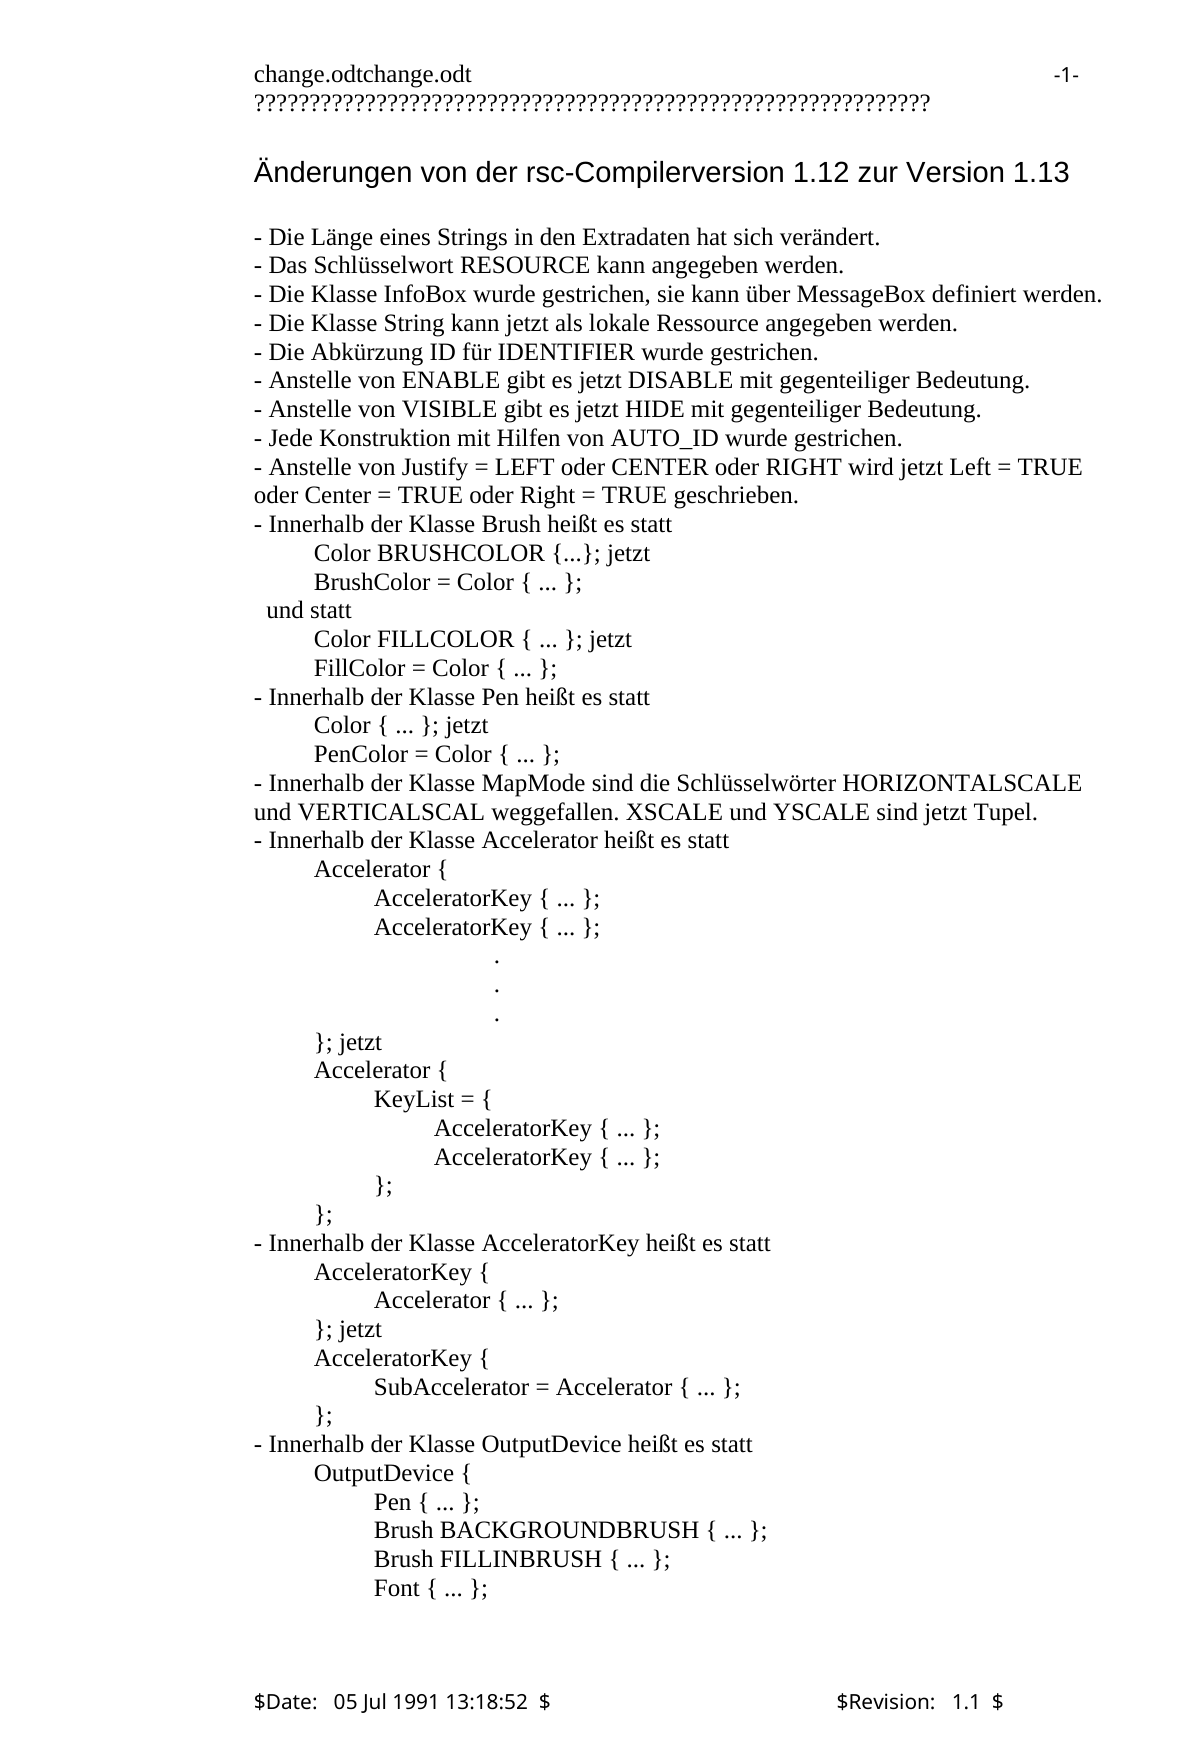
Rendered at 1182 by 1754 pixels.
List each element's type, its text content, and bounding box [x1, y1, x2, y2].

text - Das Schlüsselwort RESOURCE kann angegeben werden. [254, 250, 1110, 279]
text - Die Länge eines Strings in den Extradaten hat sich verändert. [254, 222, 1110, 250]
text }; [254, 1170, 1110, 1199]
text OutputDevice { [254, 1458, 1110, 1487]
text . [254, 940, 1110, 969]
text - Die Klasse String kann jetzt als lokale Ressource angegeben werden. [254, 308, 1110, 337]
text }; [254, 1199, 1110, 1228]
text }; jetzt [254, 1314, 1110, 1343]
text BrushColor = Color { ... }; [254, 567, 1110, 595]
text - Innerhalb der Klasse OutputDevice heißt es statt [254, 1429, 1110, 1458]
text - Innerhalb der Klasse AcceleratorKey heißt es statt [254, 1228, 1110, 1257]
text - Innerhalb der Klasse Brush heißt es statt [254, 509, 1110, 538]
text . [254, 998, 1110, 1027]
text - Die Klasse InfoBox wurde gestrichen, sie kann über MessageBox definiert werden. [254, 279, 1110, 308]
text AcceleratorKey { ... }; [254, 1142, 1110, 1170]
text Brush FILLINBRUSH { ... }; [254, 1544, 1110, 1573]
text - Anstelle von ENABLE gibt es jetzt DISABLE mit gegenteiliger Bedeutung. [254, 365, 1110, 394]
text und statt [254, 595, 1110, 624]
text - Die Abkürzung ID für IDENTIFIER wurde gestrichen. [254, 337, 1110, 365]
text KeyList = { [254, 1084, 1110, 1113]
text - Jede Konstruktion mit Hilfen von AUTO_ID wurde gestrichen. [254, 423, 1110, 452]
text Accelerator { [254, 854, 1110, 883]
text Color BRUSHCOLOR {...}; jetzt [254, 538, 1110, 567]
text Color FILLCOLOR { ... }; jetzt [254, 624, 1110, 653]
text Accelerator { [254, 1055, 1110, 1084]
text FillColor = Color { ... }; [254, 653, 1110, 682]
text }; jetzt [254, 1027, 1110, 1055]
text - Innerhalb der Klasse MapMode sind die Schlüsselwörter HORIZONTALSCALE und VERTICALSCAL weggefallen. XSCALE und YSCALE sind jetzt Tupel. [254, 768, 1110, 825]
text Font { ... }; [254, 1573, 1110, 1602]
text - Anstelle von Justify = LEFT oder CENTER oder RIGHT wird jetzt Left = TRUE oder Center = TRUE oder Right = TRUE geschrieben. [254, 452, 1110, 509]
text - Innerhalb der Klasse Accelerator heißt es statt [254, 825, 1110, 854]
text AcceleratorKey { ... }; [254, 1113, 1110, 1142]
text - Innerhalb der Klasse Pen heißt es statt [254, 682, 1110, 710]
text AcceleratorKey { ... }; [254, 883, 1110, 912]
text AcceleratorKey { [254, 1257, 1110, 1285]
text - Anstelle von VISIBLE gibt es jetzt HIDE mit gegenteiliger Bedeutung. [254, 394, 1110, 423]
text Pen { ... }; [254, 1487, 1110, 1515]
text }; [254, 1400, 1110, 1429]
text PenColor = Color { ... }; [254, 739, 1110, 768]
text AcceleratorKey { [254, 1343, 1110, 1372]
text SubAccelerator = Accelerator { ... }; [254, 1372, 1110, 1400]
text Brush BACKGROUNDBRUSH { ... }; [254, 1515, 1110, 1544]
text Accelerator { ... }; [254, 1285, 1110, 1314]
subtitle Änderungen von der rsc-Compilerversion 1.12 zur Version 1.13 [254, 154, 1110, 188]
text AcceleratorKey { ... }; [254, 912, 1110, 940]
text . [254, 969, 1110, 998]
text Color { ... }; jetzt [254, 710, 1110, 739]
